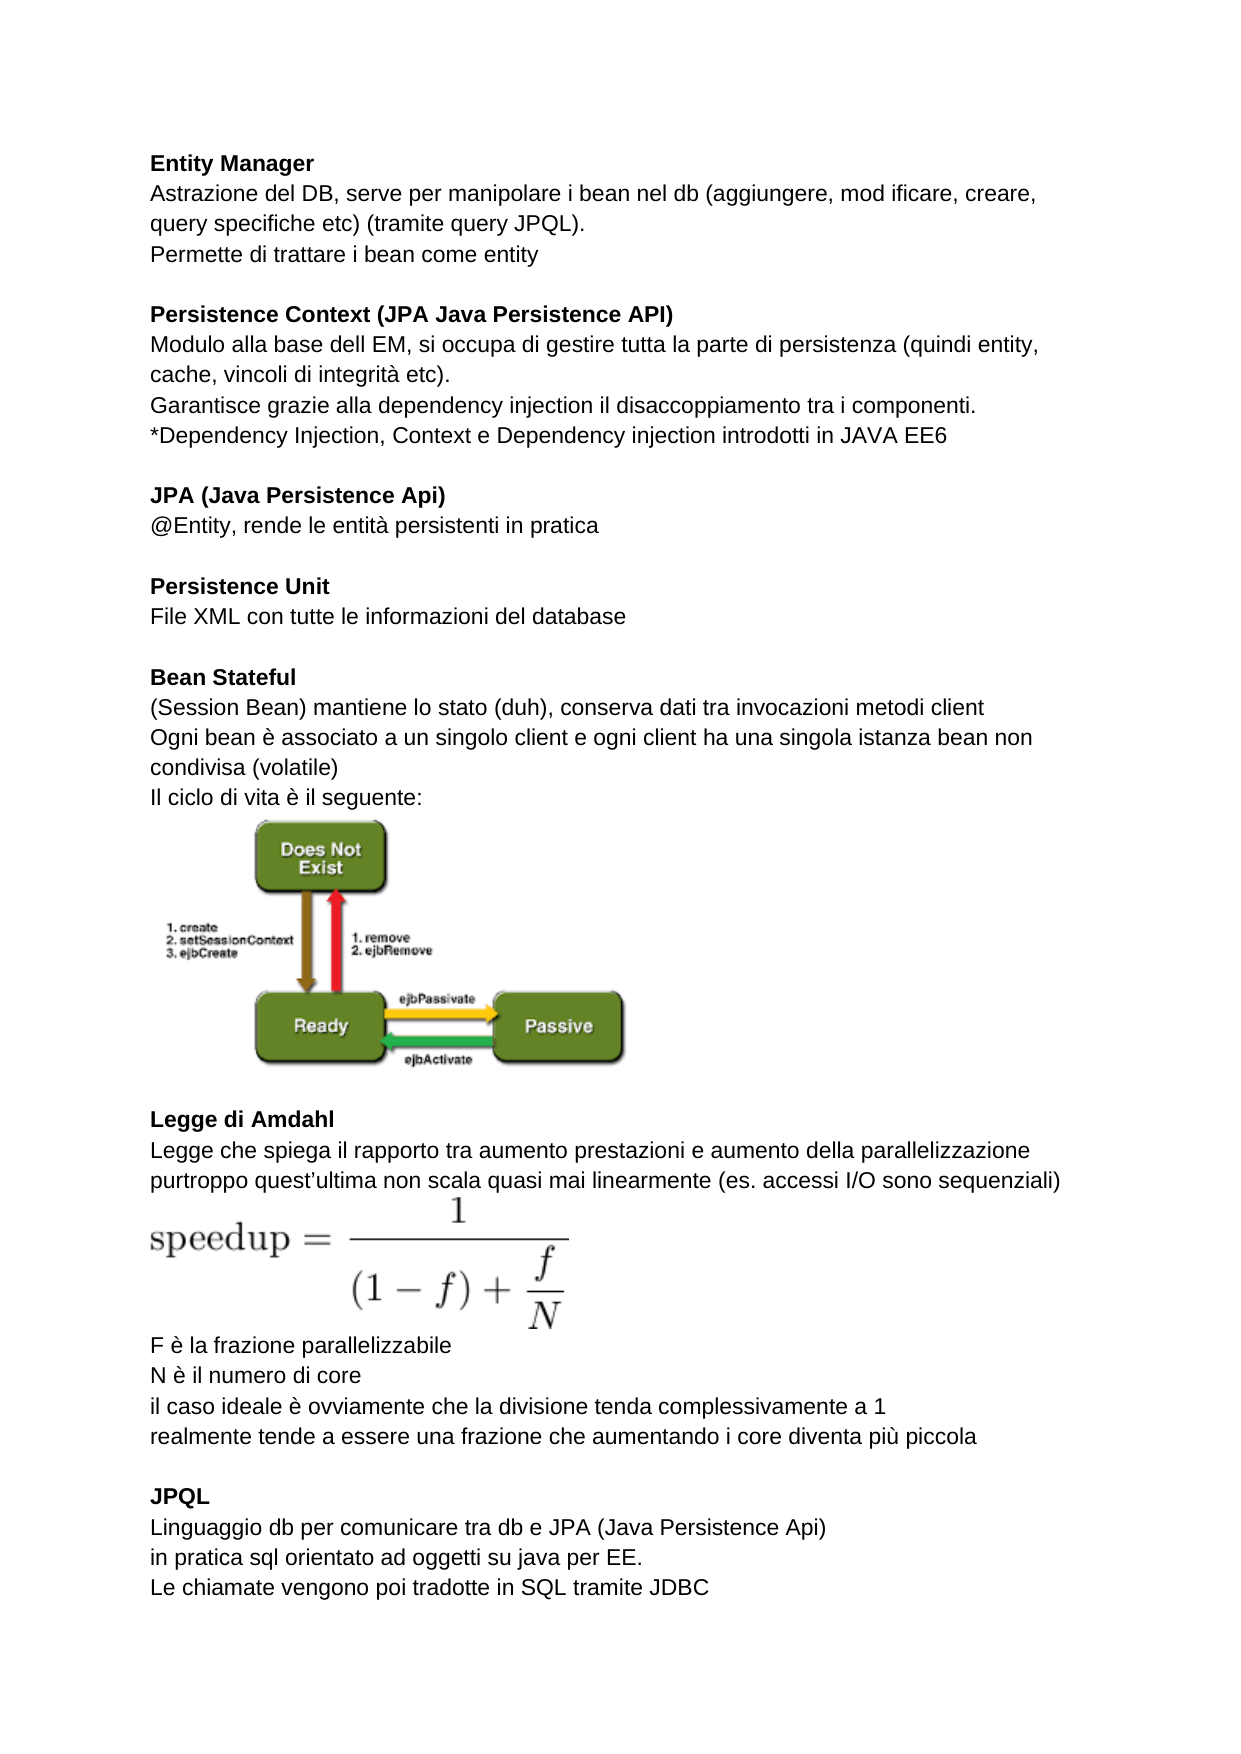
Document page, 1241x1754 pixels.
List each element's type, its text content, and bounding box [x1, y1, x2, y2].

text Entity Manager [150, 150, 1090, 176]
text F è la frazione parallelizzabile [150, 1332, 1090, 1358]
text Legge che spiega il rapporto tra aumento prestazioni e aumento della parallelizzazione [150, 1137, 1090, 1163]
text Astrazione del DB, serve per manipolare i bean nel db (aggiungere, mod ificare, creare, query specifiche etc) (tramite query JPQL). [150, 180, 1090, 237]
text purtroppo quest’ultima non scala quasi mai linearmente (es. accessi I/O sono sequenziali) [150, 1167, 1090, 1193]
text *Dependency Injection, Context e Dependency injection introdotti in JAVA EE6 [150, 422, 1090, 448]
text Legge di Amdahl [150, 1106, 1090, 1133]
text Linguaggio db per comunicare tra db e JPA (Java Persistence Api) [150, 1513, 1090, 1540]
text Modulo alla base dell EM, si occupa di gestire tutta la parte di persistenza (quindi entity, cache, vincoli di integrità etc). [150, 331, 1090, 388]
text JPQL [150, 1483, 1090, 1509]
text JPA (Java Persistence Api) [150, 482, 1090, 509]
text Garantisce grazie alla dependency injection il disaccoppiamento tra i componenti. [150, 392, 1090, 418]
text Il ciclo di vita è il seguente: [150, 784, 1090, 811]
text (Session Bean) mantiene lo stato (duh), conserva dati tra invocazioni metodi client [150, 694, 1090, 720]
text Persistence Unit [150, 573, 1090, 599]
text Persistence Context (JPA Java Persistence API) [150, 301, 1090, 327]
text N è il numero di core [150, 1362, 1090, 1389]
picture [150, 1197, 569, 1329]
text in pratica sql orientato ad oggetti su java per EE. [150, 1544, 1090, 1570]
text Permette di trattare i bean come entity [150, 241, 1090, 267]
text Le chiamate vengono poi tradotte in SQL tramite JDBC [150, 1574, 1090, 1600]
text il caso ideale è ovviamente che la divisione tenda complessivamente a 1 [150, 1393, 1090, 1419]
text Bean Stateful [150, 663, 1090, 690]
text Ogni bean è associato a un singolo client e ogni client ha una singola istanza bean non condivisa (volatile) [150, 724, 1090, 781]
text realmente tende a essere una frazione che aumentando i core diventa più piccola [150, 1423, 1090, 1449]
picture [150, 814, 629, 1073]
text File XML con tutte le informazioni del database [150, 603, 1090, 629]
text @Entity, rende le entità persistenti in pratica [150, 512, 1090, 539]
